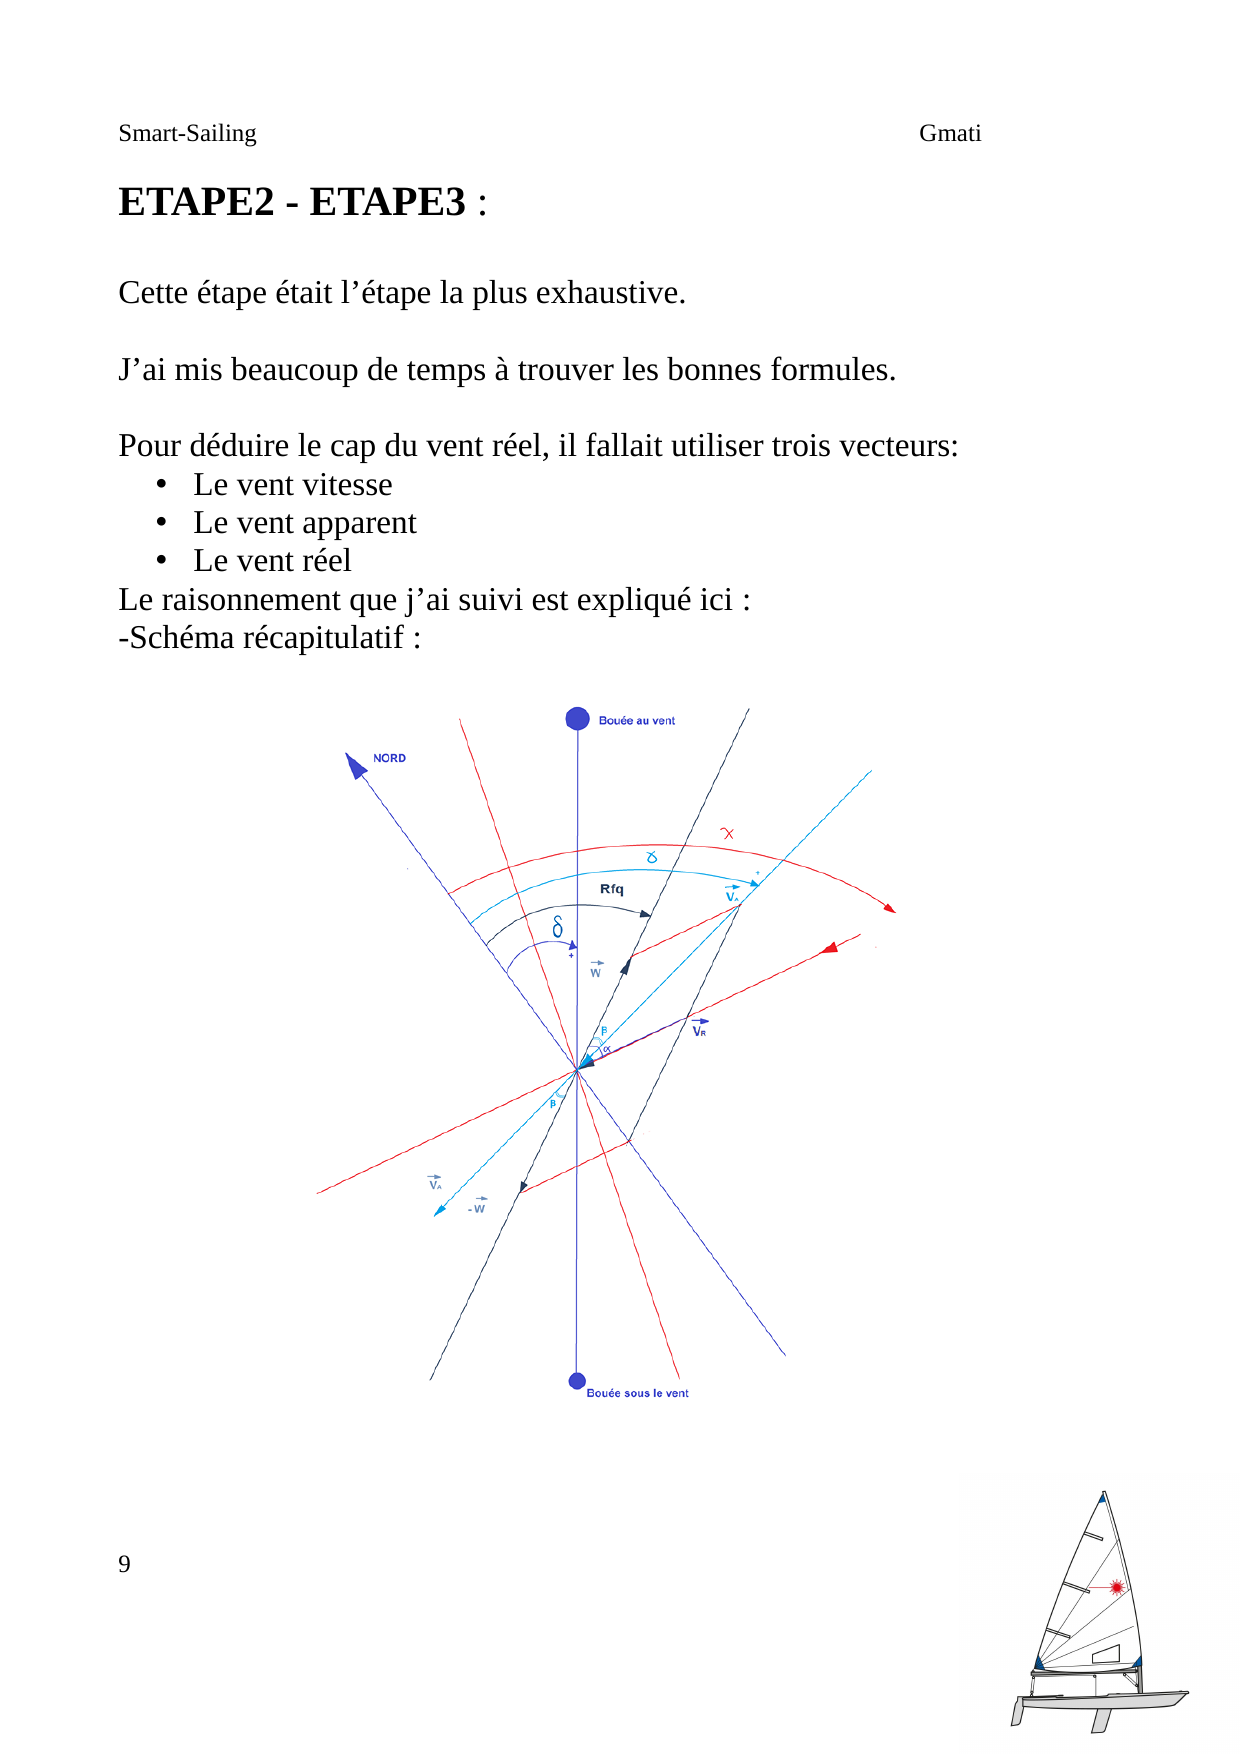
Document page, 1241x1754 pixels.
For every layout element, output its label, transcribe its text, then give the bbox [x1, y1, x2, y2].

text -Schéma récapitulatif : [118, 617, 1122, 656]
picture [959, 1473, 1240, 1754]
picture [183, 693, 1017, 1406]
list Le vent vitesse [156, 464, 1122, 502]
text Pour déduire le cap du vent réel, il fallait utiliser trois vecteurs: [118, 426, 1122, 464]
text ETAPE2 - ETAPE3 : [118, 176, 1122, 224]
list Le vent apparent [156, 502, 1122, 541]
text J’ai mis beaucoup de temps à trouver les bonnes formules. [118, 349, 1122, 387]
text Le raisonnement que j’ai suivi est expliqué ici : [118, 579, 1122, 617]
list Le vent réel [156, 541, 1122, 579]
text Cette étape était l’étape la plus exhaustive. [118, 272, 1122, 311]
